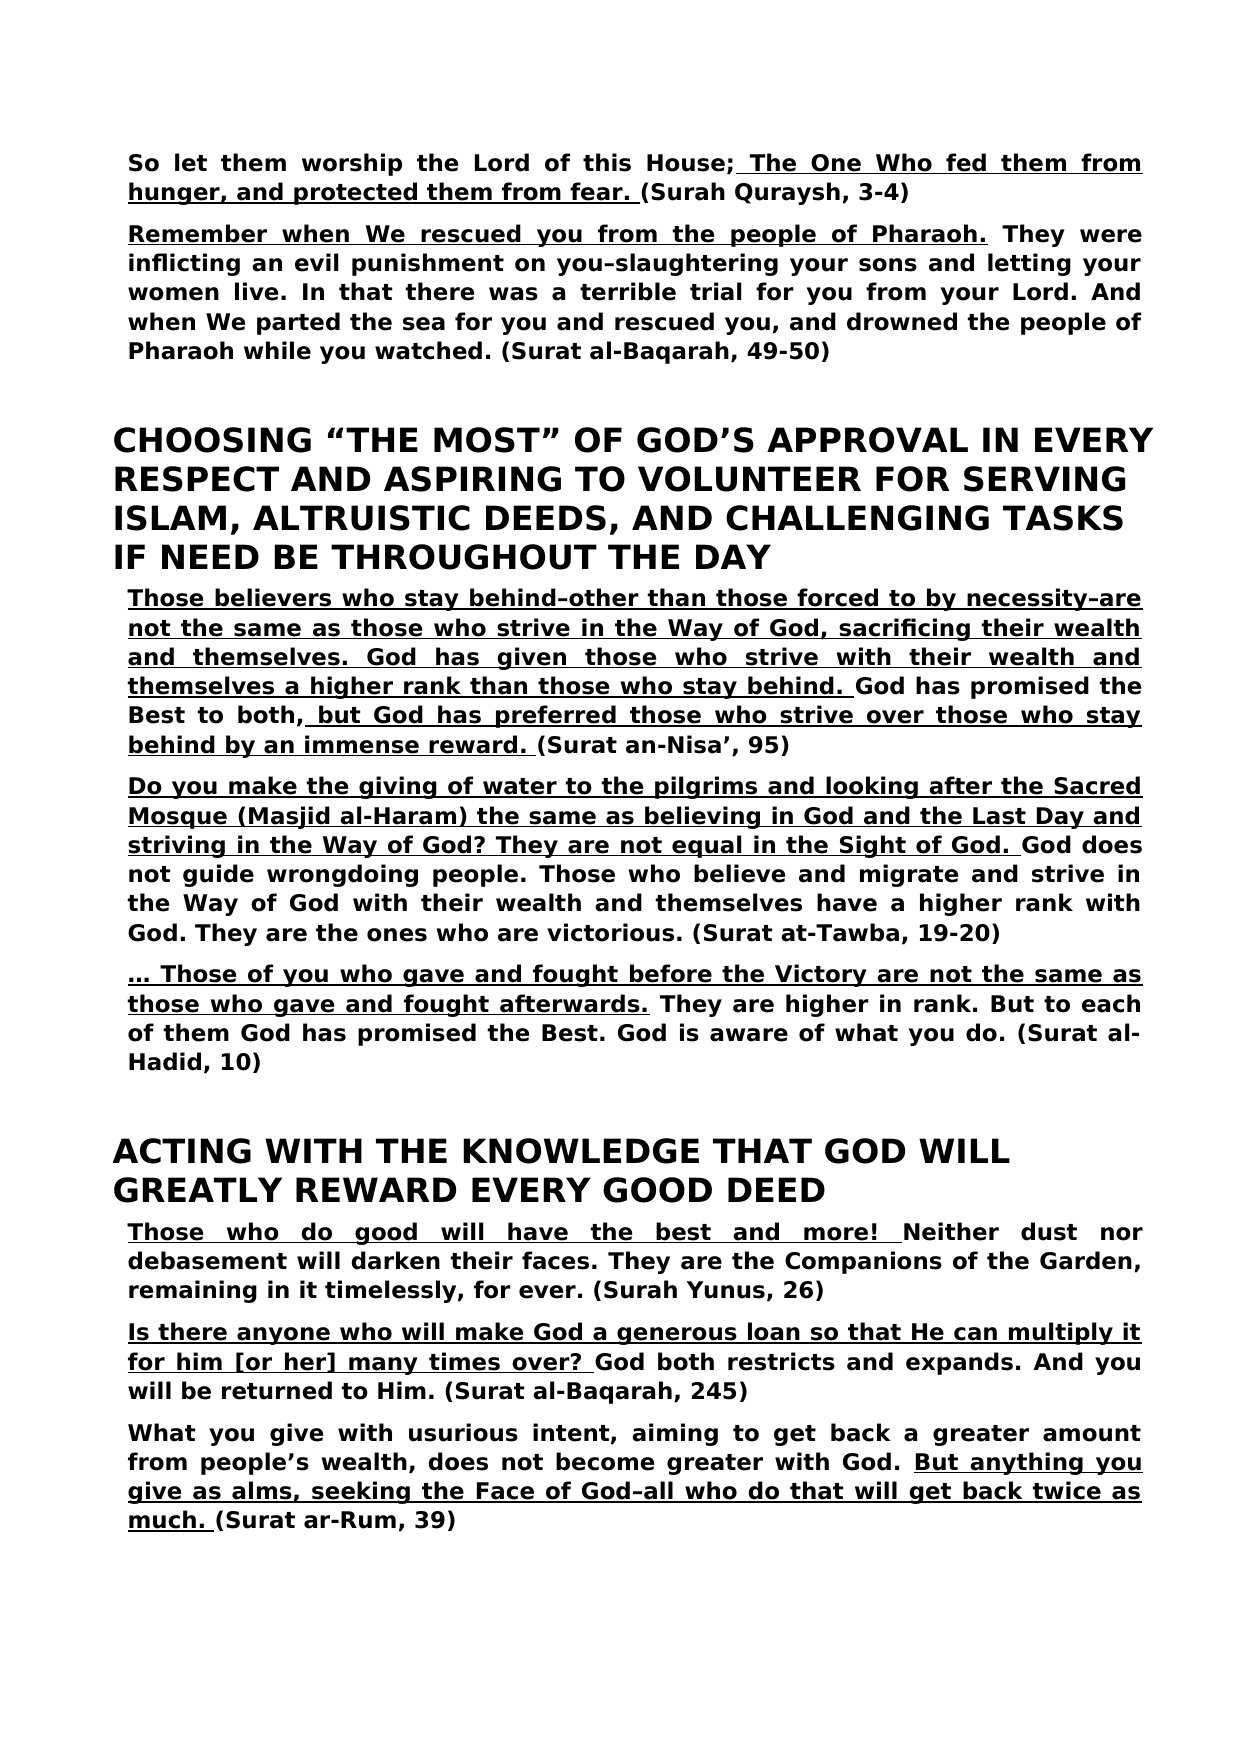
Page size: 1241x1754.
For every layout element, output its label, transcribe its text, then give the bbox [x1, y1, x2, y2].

subtitle ACTING WITH THE KNOWLEDGE THAT GOD WILL GREATLY REWARD EVERY GOOD DEED [112, 1133, 1165, 1211]
text Those who do good will have the best and more! Neither dust nor debasement will darken their faces. They are the Companions of the Garden, remaining in it timelessly, for ever. (Surah Yunus, 26) [127, 1219, 1143, 1304]
text Those believers who stay behind–other than those forced to by necessity–are [127, 585, 1143, 608]
text Do you make the giving of water to the pilgrims and looking after the Sacred [127, 773, 1143, 796]
text What you give with usurious intent, aiming to get back a greater amount from people’s wealth, does not become greater with God. But anything you give as alms, seeking the Face of God–all who do that will get back twice as much. (Surat ar-Rum, 39) [127, 1420, 1143, 1534]
text not the same as those who strive in the Way of God, sacrificing their wealth and themselves. God has given those who strive with their wealth and themselves a higher rank than those who stay behind. God has promised the Best to both, but God has preferred those who strive over those who stay behind by an immense reward. (Surat an-Nisa’, 95) [127, 609, 1143, 758]
text those who gave and fought afterwards. They are higher in rank. But to each of them God has promised the Best. God is aware of what you do. (Surat al-Hadid, 10) [127, 985, 1143, 1076]
text Remember when We rescued you from the people of Pharaoh. They were inflicting an evil punishment on you–slaughtering your sons and letting your women live. In that there was a terrible trial for you from your Lord. And when We parted the sea for you and rescued you, and drowned the people of Pharaoh while you watched. (Surat al-Baqarah, 49-50) [127, 221, 1143, 365]
subtitle CHOOSING “THE MOST” OF GOD’S APPROVAL IN EVERY RESPECT AND ASPIRING TO VOLUNTEER FOR SERVING ISLAM, ALTRUISTIC DEEDS, AND CHALLENGING TASKS IF NEED BE THROUGHOUT THE DAY [112, 422, 1165, 577]
text Mosque (Masjid al-Haram) the same as believing in God and the Last Day and striving in the Way of God? They are not equal in the Sight of God. God does not guide wrongdoing people. Those who believe and migrate and strive in the Way of God with their wealth and themselves have a higher rank with God. They are the ones who are victorious. (Surat at-Tawba, 19-20) [127, 797, 1143, 947]
text … Those of you who gave and fought before the Victory are not the same as [127, 962, 1143, 984]
text So let them worship the Lord of this House; The One Who fed them from hunger, and protected them from fear. (Surah Quraysh, 3-4) [127, 150, 1143, 206]
text Is there anyone who will make God a generous loan so that He can multiply it for him [or her] many times over? God both restricts and expands. And you will be returned to Him. (Surat al-Baqarah, 245) [127, 1319, 1143, 1404]
